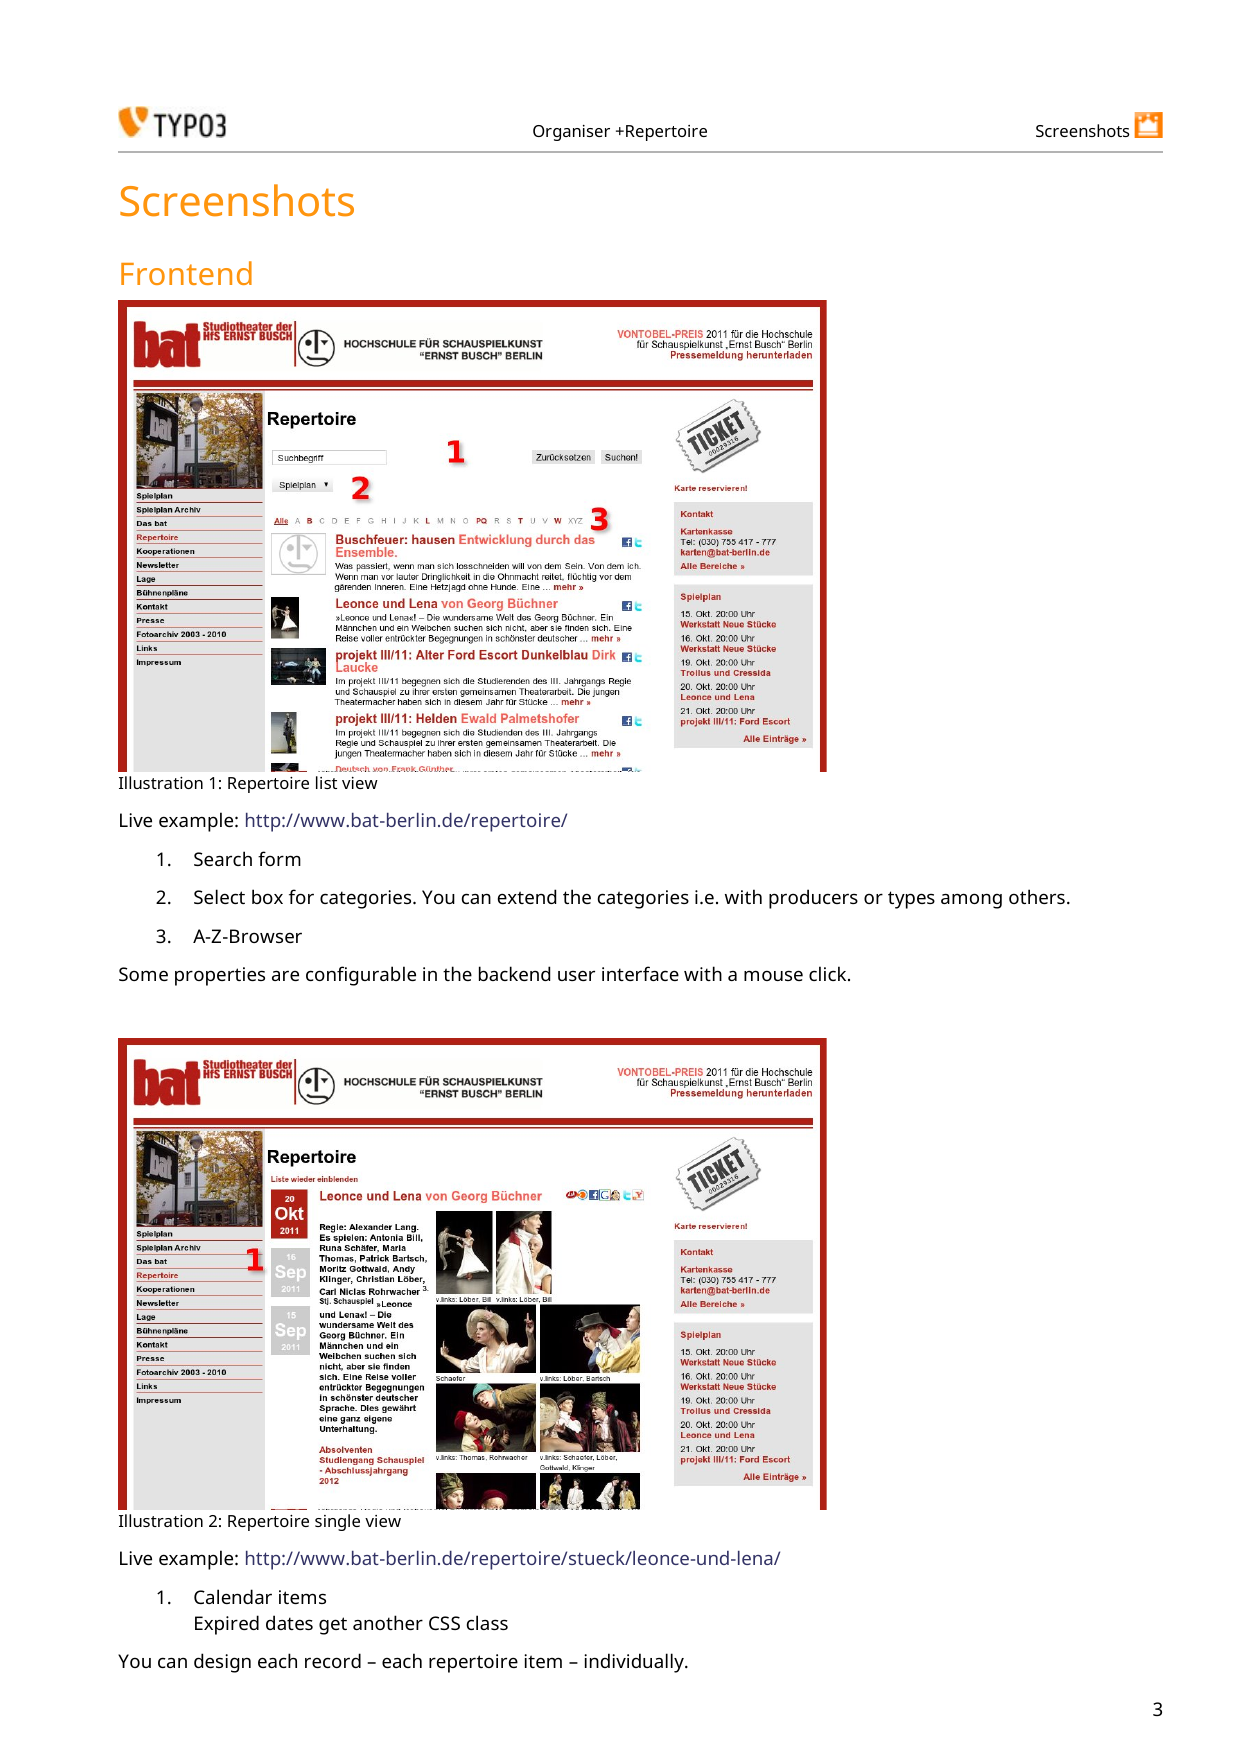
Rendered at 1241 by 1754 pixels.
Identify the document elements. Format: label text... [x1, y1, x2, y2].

text Live example: http://www.bat-berlin.de/repertoire/stueck/leonce-und-lena/ [118, 1545, 1163, 1571]
text Live example: http://www.bat-berlin.de/repertoire/ [118, 807, 1163, 833]
list Search form [156, 846, 1163, 872]
list A-Z-Browser [156, 923, 1163, 949]
text You can design each record – each repertoire item – individually. [118, 1648, 1163, 1674]
subtitle Frontend [118, 252, 1163, 295]
list Calendar items Expired dates get another CSS class [156, 1583, 1163, 1636]
text Illustration 2: Repertoire single view [118, 1510, 827, 1532]
picture [118, 106, 227, 138]
text Some properties are configurable in the backend user interface with a mouse click. [118, 961, 1163, 987]
list Select box for categories. You can extend the categories i.e. with producers or types among others. [156, 884, 1163, 910]
subtitle Screenshots [118, 172, 1163, 229]
picture [1134, 112, 1163, 138]
picture [118, 1038, 827, 1510]
text Illustration 1: Repertoire list view [118, 772, 827, 794]
picture [118, 300, 827, 772]
